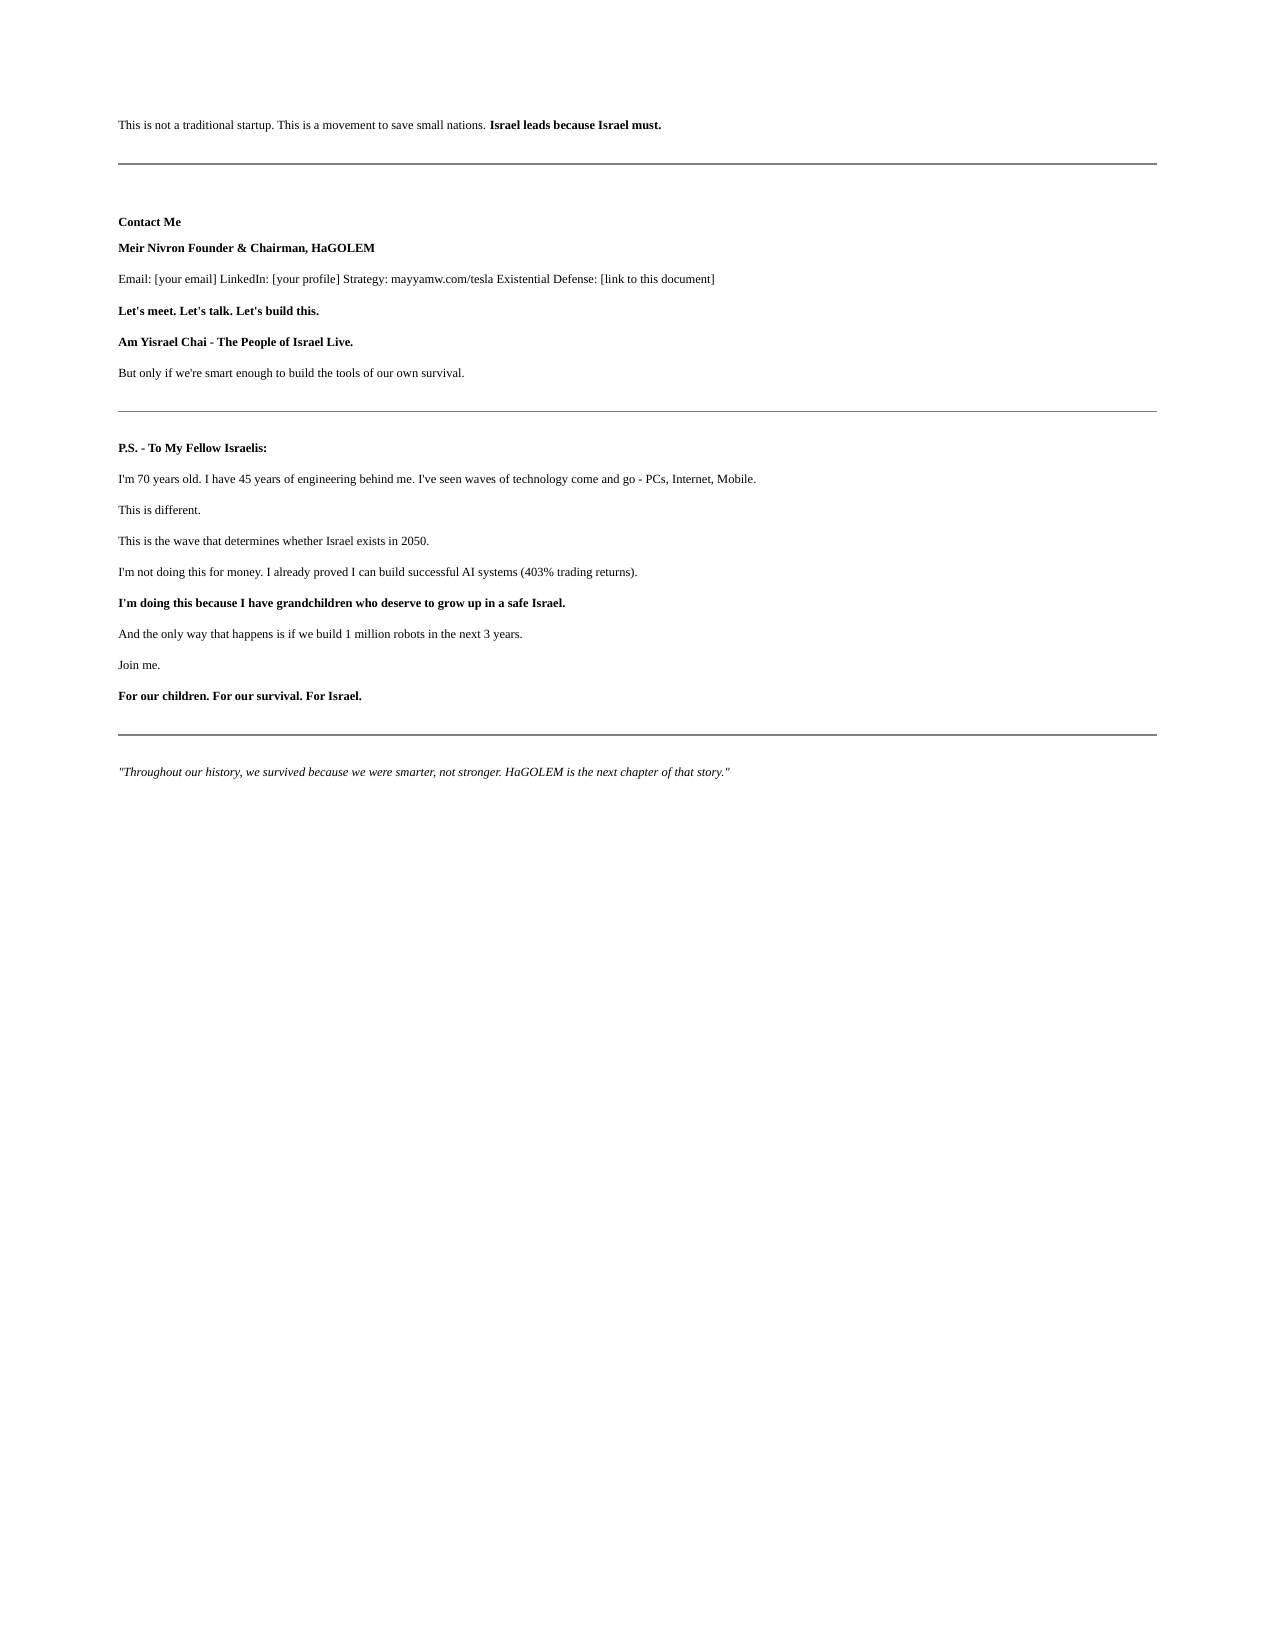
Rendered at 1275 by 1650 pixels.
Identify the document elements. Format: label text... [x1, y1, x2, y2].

text I'm doing this because I have grandchildren who deserve to grow up in a safe Israel. [118, 596, 1157, 610]
text Meir Nivron Founder & Chairman, HaGOLEM [118, 241, 1157, 256]
text Am Yisrael Chai - The People of Israel Live. [118, 334, 1157, 349]
text This is not a traditional startup. This is a movement to save small nations. Israel leads because Israel must. [118, 118, 1157, 132]
text Join me. [118, 658, 1157, 672]
text I'm not doing this for money. I already proved I can build successful AI systems (403% trading returns). [118, 565, 1157, 579]
text This is different. [118, 503, 1157, 517]
text I'm 70 years old. I have 45 years of engineering behind me. I've seen waves of technology come and go - PCs, Internet, Mobile. [118, 472, 1157, 486]
text Let's meet. Let's talk. Let's build this. [118, 303, 1157, 318]
text "Throughout our history, we survived because we were smarter, not stronger. HaGOLEM is the next chapter of that story." [118, 764, 1157, 779]
text For our children. For our survival. For Israel. [118, 689, 1157, 703]
text This is the wave that determines whether Israel exists in 2050. [118, 534, 1157, 548]
text Email: [your email] LinkedIn: [your profile] Strategy: mayyamw.com/tesla Existential Defense: [link to this document] [118, 272, 1157, 287]
text But only if we're smart enough to build the tools of our own survival. [118, 365, 1157, 380]
subtitle Contact Me [118, 214, 1157, 229]
text And the only way that happens is if we build 1 million robots in the next 3 years. [118, 627, 1157, 641]
text P.S. - To My Fellow Israelis: [118, 441, 1157, 455]
